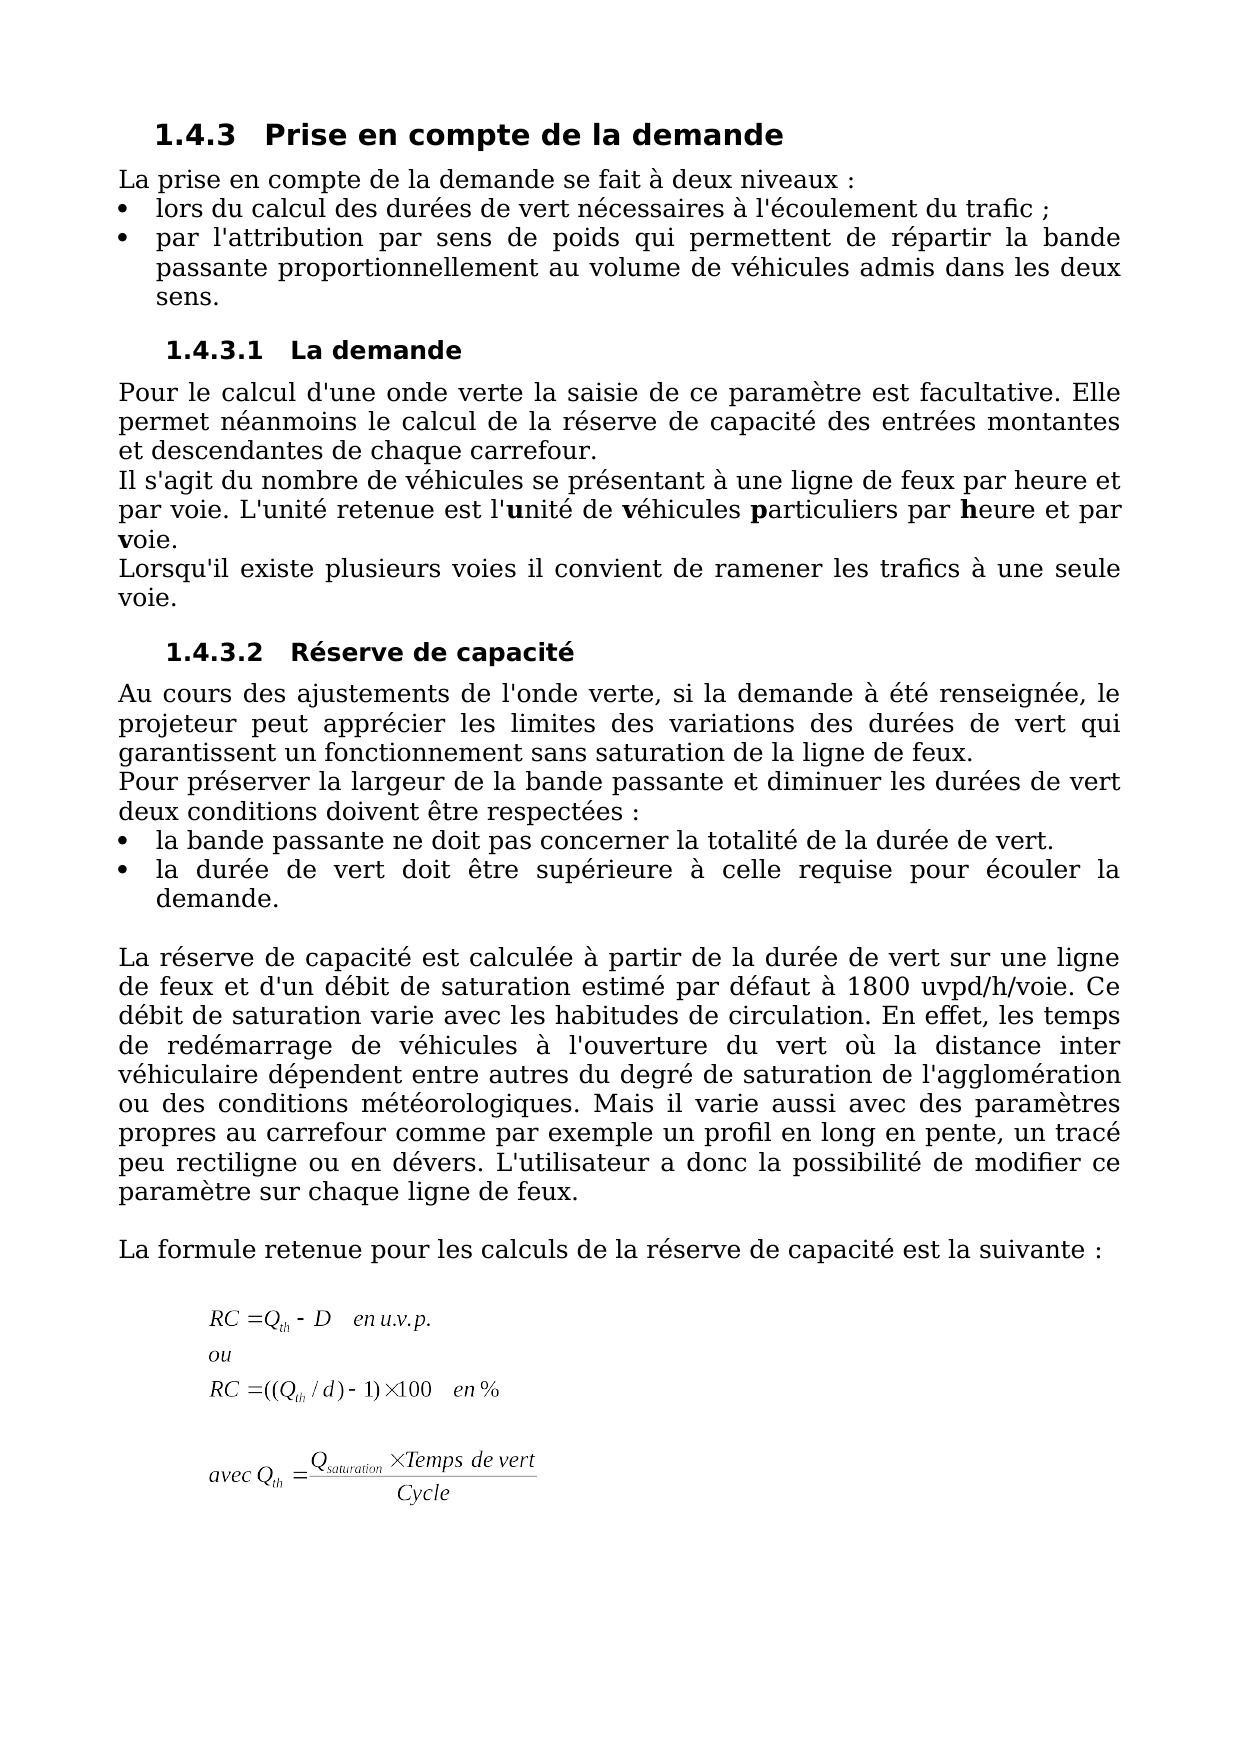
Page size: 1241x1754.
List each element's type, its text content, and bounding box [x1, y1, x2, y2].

list par l'attribution par sens de poids qui permettent de répartir la bande passante proportionnellement au volume de véhicules admis dans les deux sens. [118, 223, 1122, 311]
text La prise en compte de la demande se fait à deux niveaux : [118, 165, 1122, 194]
text Pour le calcul d'une onde verte la saisie de ce paramètre est facultative. Elle permet néanmoins le calcul de la réserve de capacité des entrées montantes et descendantes de chaque carrefour. [118, 378, 1122, 466]
subtitle Prise en compte de la demande [153, 118, 1122, 152]
subtitle Réserve de capacité [165, 638, 1122, 667]
list la bande passante ne doit pas concerner la totalité de la durée de vert. [118, 826, 1122, 855]
text Au cours des ajustements de l'onde verte, si la demande à été renseignée, le projeteur peut apprécier les limites des variations des durées de vert qui garantissent un fonctionnement sans saturation de la ligne de feux. [118, 679, 1122, 767]
list lors du calcul des durées de vert nécessaires à l'écoulement du trafic ; [118, 194, 1122, 223]
text Pour préserver la largeur de la bande passante et diminuer les durées de vert deux conditions doivent être respectées : [118, 767, 1122, 826]
list la durée de vert doit être supérieure à celle requise pour écouler la demande. [118, 855, 1122, 914]
text La formule retenue pour les calculs de la réserve de capacité est la suivante : [118, 1236, 1122, 1265]
text Lorsqu'il existe plusieurs voies il convient de ramener les trafics à une seule voie. [118, 554, 1122, 613]
text La réserve de capacité est calculée à partir de la durée de vert sur une ligne de feux et d'un débit de saturation estimé par défaut à 1800 uvpd/h/voie. Ce débit de saturation varie avec les habitudes de circulation. En effet, les temps de redémarrage de véhicules à l'ouverture du vert où la distance inter véhiculaire dépendent entre autres du degré de saturation de l'agglomération ou des conditions météorologiques. Mais il varie aussi avec des paramètres propres au carrefour comme par exemple un profil en long en pente, un tracé peu rectiligne ou en dévers. L'utilisateur a donc la possibilité de modifier ce paramètre sur chaque ligne de feux. [118, 943, 1122, 1206]
subtitle La demande [165, 336, 1122, 366]
text Il s'agit du nombre de véhicules se présentant à une ligne de feux par heure et par voie. L'unité retenue est l'unité de véhicules particuliers par heure et par voie. [118, 466, 1122, 554]
